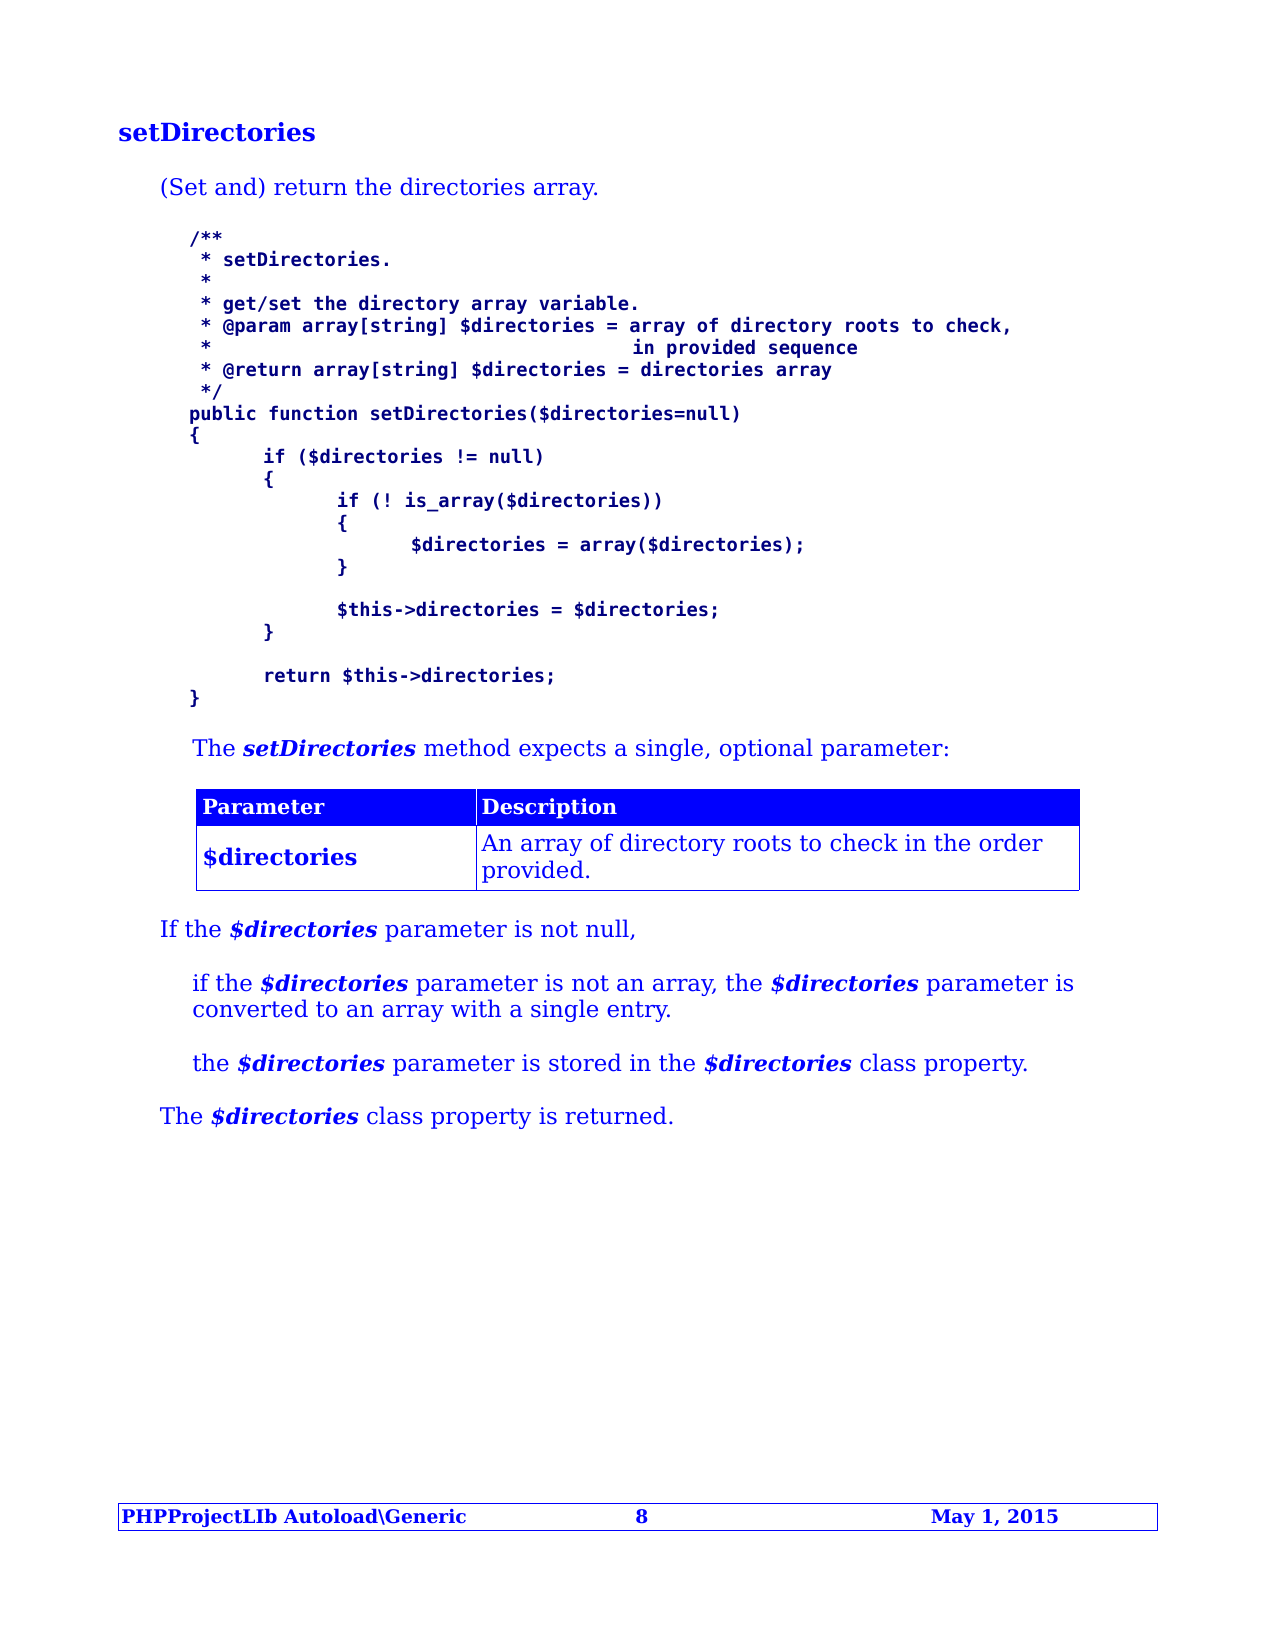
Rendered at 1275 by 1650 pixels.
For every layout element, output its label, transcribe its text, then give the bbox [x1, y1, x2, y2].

list if ($directories != null) [189, 446, 1157, 468]
list } [189, 556, 1157, 577]
table_header Parameter [197, 790, 476, 825]
list public function setDirectories($directories=null) [189, 402, 1157, 424]
list * setDirectories. [189, 249, 1157, 271]
list } [189, 687, 1157, 709]
list * [189, 271, 1157, 293]
list * in provided sequence [189, 337, 1157, 359]
list { [189, 468, 1157, 490]
text if the $directories parameter is not an array, the $directories parameter is converted to an array with a single entry. [192, 970, 1157, 1023]
table_cell An array of directory roots to check in the order provided. [477, 826, 1079, 890]
list } [189, 621, 1157, 643]
list { [189, 512, 1157, 534]
table_cell $directories [197, 826, 476, 890]
list $this->directories = $directories; [189, 599, 1157, 621]
list * get/set the directory array variable. [189, 293, 1157, 315]
list */ [189, 381, 1157, 402]
list if (! is_array($directories)) [189, 490, 1157, 512]
text The setDirectories method expects a single, optional parameter: [118, 735, 1157, 762]
text The $directories class property is returned. [159, 1103, 1157, 1130]
text If the $directories parameter is not null, [159, 916, 1157, 943]
list return $this->directories; [189, 665, 1157, 687]
list $directories = array($directories); [189, 534, 1157, 556]
table_header Description [477, 790, 1079, 825]
text (Set and) return the directories array. [159, 174, 1157, 201]
list * @param array[string] $directories = array of directory roots to check, [189, 315, 1157, 337]
list /** [189, 227, 1157, 249]
list { [189, 424, 1157, 446]
title setDirectories [118, 118, 1157, 147]
list * @return array[string] $directories = directories array [189, 359, 1157, 381]
text the $directories parameter is stored in the $directories class property. [192, 1050, 1157, 1076]
